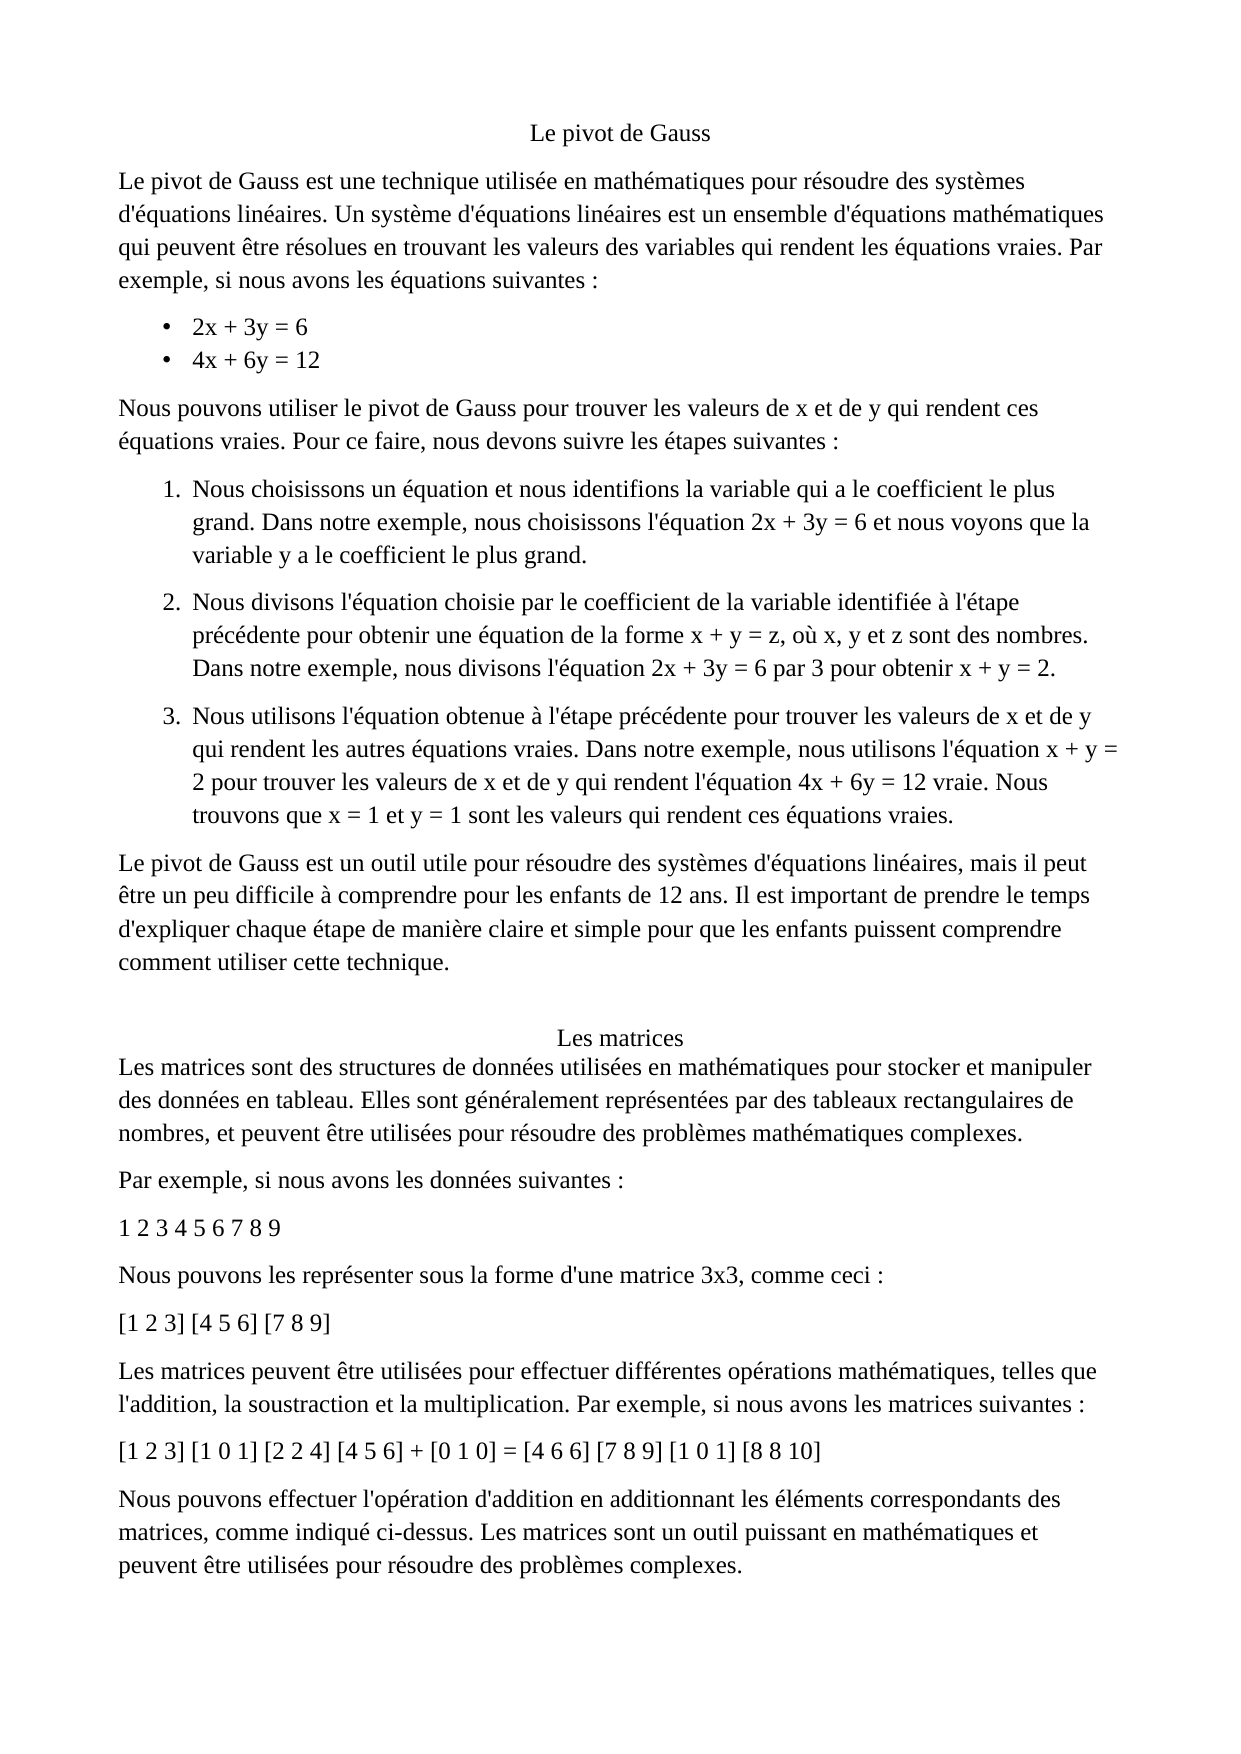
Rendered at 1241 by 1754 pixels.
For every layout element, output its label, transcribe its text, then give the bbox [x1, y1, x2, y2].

list Nous choisissons un équation et nous identifions la variable qui a le coefficient le plus grand. Dans notre exemple, nous choisissons l'équation 2x + 3y = 6 et nous voyons que la variable y a le coefficient le plus grand. [162, 474, 1122, 568]
text [1 2 3] [1 0 1] [2 2 4] [4 5 6] + [0 1 0] = [4 6 6] [7 8 9] [1 0 1] [8 8 10] [118, 1436, 1122, 1465]
text Les matrices peuvent être utilisées pour effectuer différentes opérations mathématiques, telles que l'addition, la soustraction et la multiplication. Par exemple, si nous avons les matrices suivantes : [118, 1356, 1122, 1418]
list 4x + 6y = 12 [162, 345, 1122, 374]
text Nous pouvons effectuer l'opération d'addition en additionnant les éléments correspondants des matrices, comme indiqué ci-dessus. Les matrices sont un outil puissant en mathématiques et peuvent être utilisées pour résoudre des problèmes complexes. [118, 1484, 1122, 1579]
text Les matrices sont des structures de données utilisées en mathématiques pour stocker et manipuler des données en tableau. Elles sont généralement représentées par des tableaux rectangulaires de nombres, et peuvent être utilisées pour résoudre des problèmes mathématiques complexes. [118, 1052, 1122, 1147]
list 2x + 3y = 6 [162, 312, 1122, 341]
list Nous utilisons l'équation obtenue à l'étape précédente pour trouver les valeurs de x et de y qui rendent les autres équations vraies. Dans notre exemple, nous utilisons l'équation x + y = 2 pour trouver les valeurs de x et de y qui rendent l'équation 4x + 6y = 12 vraie. Nous trouvons que x = 1 et y = 1 sont les valeurs qui rendent ces équations vraies. [162, 701, 1122, 829]
text [1 2 3] [4 5 6] [7 8 9] [118, 1308, 1122, 1337]
list Nous divisons l'équation choisie par le coefficient de la variable identifiée à l'étape précédente pour obtenir une équation de la forme x + y = z, où x, y et z sont des nombres. Dans notre exemple, nous divisons l'équation 2x + 3y = 6 par 3 pour obtenir x + y = 2. [162, 587, 1122, 682]
text Par exemple, si nous avons les données suivantes : [118, 1165, 1122, 1194]
text Le pivot de Gauss est un outil utile pour résoudre des systèmes d'équations linéaires, mais il peut être un peu difficile à comprendre pour les enfants de 12 ans. Il est important de prendre le temps d'expliquer chaque étape de manière claire et simple pour que les enfants puissent comprendre comment utiliser cette technique. [118, 848, 1122, 975]
text Nous pouvons les représenter sous la forme d'une matrice 3x3, comme ceci : [118, 1261, 1122, 1289]
text Les matrices [118, 1023, 1122, 1052]
text Nous pouvons utiliser le pivot de Gauss pour trouver les valeurs de x et de y qui rendent ces équations vraies. Pour ce faire, nous devons suivre les étapes suivantes : [118, 393, 1122, 455]
text 1 2 3 4 5 6 7 8 9 [118, 1213, 1122, 1242]
text Le pivot de Gauss est une technique utilisée en mathématiques pour résoudre des systèmes d'équations linéaires. Un système d'équations linéaires est un ensemble d'équations mathématiques qui peuvent être résolues en trouvant les valeurs des variables qui rendent les équations vraies. Par exemple, si nous avons les équations suivantes : [118, 166, 1122, 293]
text Le pivot de Gauss [118, 118, 1122, 147]
